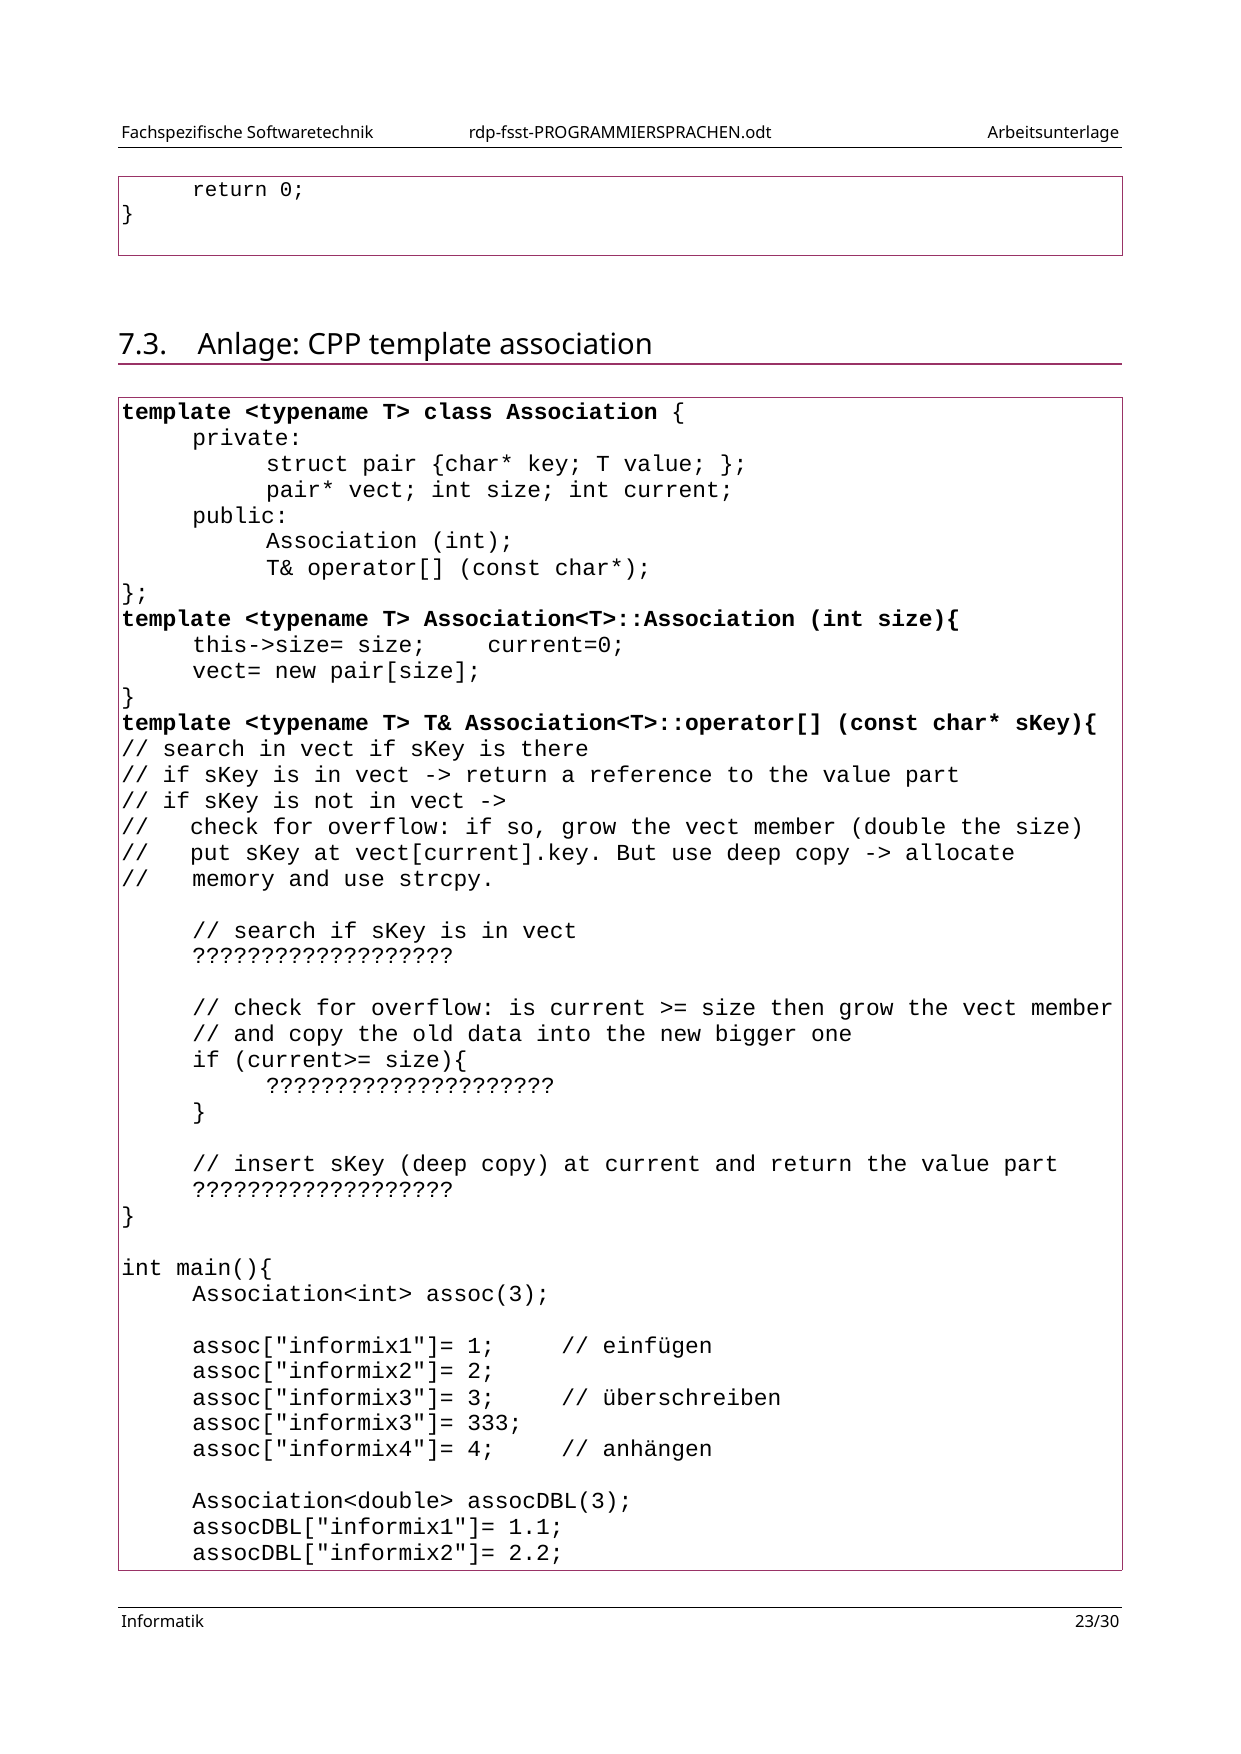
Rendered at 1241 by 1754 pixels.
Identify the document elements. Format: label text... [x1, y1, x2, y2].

text assoc["informix4"]= 4; // anhängen [119, 1435, 1122, 1461]
text template <typename T> class Association { [119, 398, 1122, 423]
text T& operator[] (const char*); [119, 553, 1122, 579]
text return 0; [119, 177, 1122, 200]
subtitle Anlage: CPP template association [118, 323, 1122, 363]
text this->size= size; current=0; [119, 631, 1122, 657]
text assoc["informix2"]= 2; [119, 1357, 1122, 1383]
text // search if sKey is in vect [119, 916, 1122, 942]
text if (current>= size){ [119, 1046, 1122, 1072]
text struct pair {char* key; T value; }; [119, 449, 1122, 475]
text // and copy the old data into the new bigger one [119, 1020, 1122, 1046]
text private: [119, 423, 1122, 449]
text // search in vect if sKey is there [119, 734, 1122, 760]
text }; [119, 579, 1122, 605]
text assocDBL["informix2"]= 2.2; [119, 1538, 1122, 1570]
text // put sKey at vect[current].key. But use deep copy -> allocate [119, 838, 1122, 864]
text // if sKey is not in vect -> [119, 786, 1122, 812]
text ??????????????????? [119, 1175, 1122, 1201]
text Association (int); [119, 527, 1122, 553]
text assoc["informix1"]= 1; // einfügen [119, 1331, 1122, 1357]
text Association<double> assocDBL(3); [119, 1487, 1122, 1512]
text ????????????????????? [119, 1072, 1122, 1097]
text // memory and use strcpy. [119, 864, 1122, 890]
text assoc["informix3"]= 333; [119, 1409, 1122, 1435]
text } [119, 682, 1122, 708]
text // if sKey is in vect -> return a reference to the value part [119, 760, 1122, 786]
text Association<int> assoc(3); [119, 1279, 1122, 1305]
text vect= new pair[size]; [119, 657, 1122, 682]
text } [119, 200, 1122, 223]
text } [119, 1097, 1122, 1123]
text // check for overflow: is current >= size then grow the vect member [119, 994, 1122, 1020]
text // check for overflow: if so, grow the vect member (double the size) [119, 812, 1122, 838]
text assoc["informix3"]= 3; // überschreiben [119, 1383, 1122, 1409]
text // insert sKey (deep copy) at current and return the value part [119, 1149, 1122, 1175]
text int main(){ [119, 1253, 1122, 1279]
text ??????????????????? [119, 942, 1122, 968]
text } [119, 1201, 1122, 1227]
text public: [119, 501, 1122, 527]
text template <typename T> Association<T>::Association (int size){ [119, 605, 1122, 631]
text pair* vect; int size; int current; [119, 475, 1122, 501]
text assocDBL["informix1"]= 1.1; [119, 1512, 1122, 1538]
text template <typename T> T& Association<T>::operator[] (const char* sKey){ [119, 708, 1122, 734]
